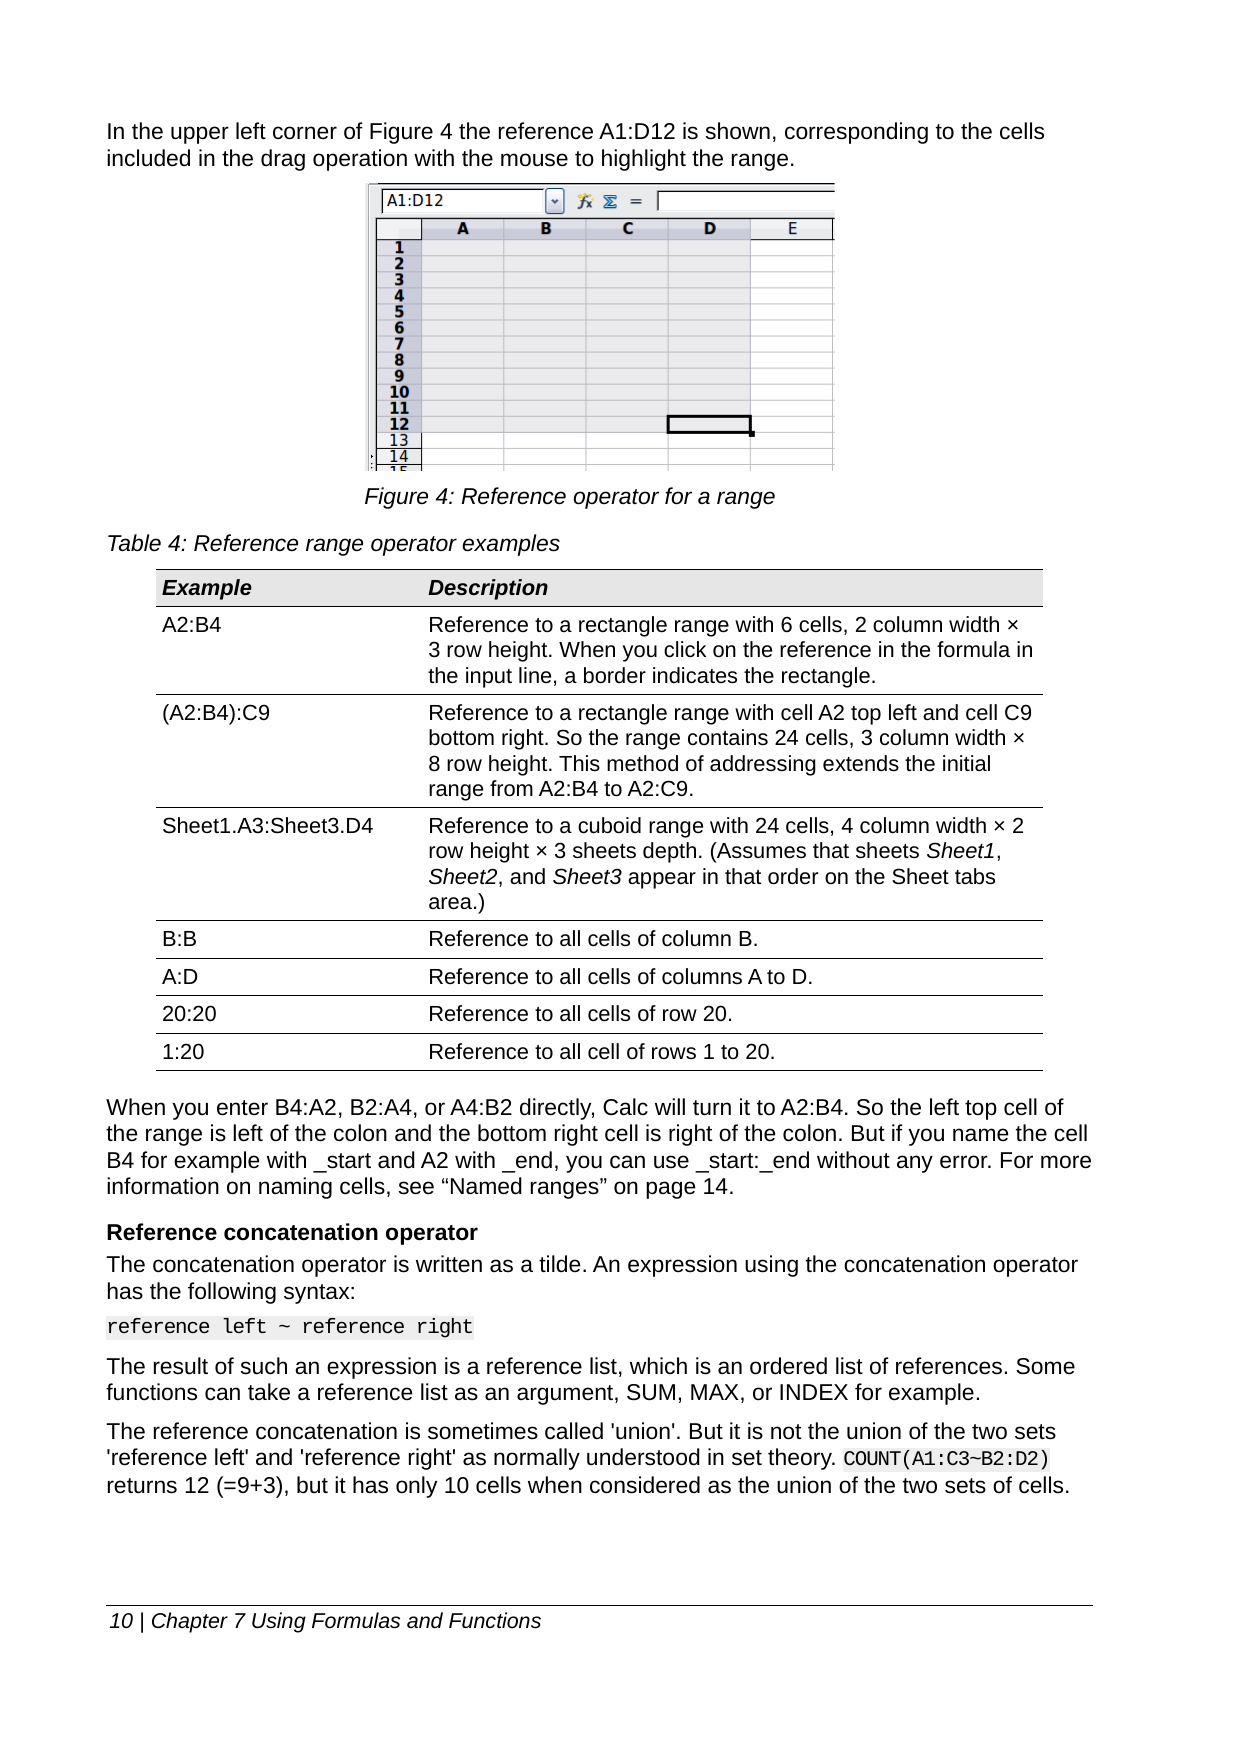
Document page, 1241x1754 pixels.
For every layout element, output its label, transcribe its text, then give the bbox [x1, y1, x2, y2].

text When you enter B4:A2, B2:A4, or A4:B2 directly, Calc will turn it to A2:B4. So the left top cell of the range is left of the colon and the bottom right cell is right of the colon. But if you name the cell B4 for example with _start and A2 with _end, you can use _start:_end without any error. For more information on naming cells, see “Named ranges” on page 14. [106, 1094, 1093, 1199]
table_cell 1:20 [156, 1034, 422, 1070]
table_cell Reference to all cell of rows 1 to 20. [422, 1034, 1043, 1070]
table_cell Reference to a cuboid range with 24 cells, 4 column width × 2 row height × 3 sheets depth. (Assumes that sheets Sheet1, Sheet2, and Sheet3 appear in that order on the Sheet tabs area.) [422, 808, 1043, 920]
text The reference concatenation is sometimes called 'union'. But it is not the union of the two sets 'reference left' and 'reference right' as normally understood in set theory. COUNT(A1:C3~B2:D2) returns 12 (=9+3), but it has only 10 cells when considered as the union of the two sets of cells. [106, 1418, 1093, 1498]
subtitle Reference concatenation operator [106, 1219, 1093, 1245]
text The result of such an expression is a reference list, which is an ordered list of references. Some functions can take a reference list as an argument, SUM, MAX, or INDEX for example. [106, 1353, 1093, 1405]
table_cell Reference to all cells of row 20. [422, 996, 1043, 1033]
table_cell A:D [156, 959, 422, 995]
table_cell Reference to all cells of columns A to D. [422, 959, 1043, 995]
table_cell B:B [156, 921, 422, 958]
table_header Example [156, 570, 422, 606]
text Figure 4: Reference operator for a range [364, 483, 835, 509]
text The concatenation operator is written as a tilde. An expression using the concatenation operator has the following syntax: [106, 1251, 1093, 1304]
table_cell Sheet1.A3:Sheet3.D4 [156, 808, 422, 920]
text Table 4: Reference range operator examples [106, 530, 1093, 557]
text reference left ~ reference right [474, 1316, 1093, 1340]
text In the upper left corner of Figure 4 the reference A1:D12 is shown, corresponding to the cells included in the drag operation with the mouse to highlight the range. [106, 118, 1093, 171]
table_cell Reference to all cells of column B. [422, 921, 1043, 958]
table_cell A2:B4 [156, 607, 422, 694]
table_header Description [422, 570, 1043, 606]
table_cell 20:20 [156, 996, 422, 1033]
picture [364, 183, 835, 471]
table_cell Reference to a rectangle range with 6 cells, 2 column width × 3 row height. When you click on the reference in the formula in the input line, a border indicates the rectangle. [422, 607, 1043, 694]
table_cell Reference to a rectangle range with cell A2 top left and cell C9 bottom right. So the range contains 24 cells, 3 column width × 8 row height. This method of addressing extends the initial range from A2:B4 to A2:C9. [422, 695, 1043, 807]
table_cell (A2:B4):C9 [156, 695, 422, 807]
